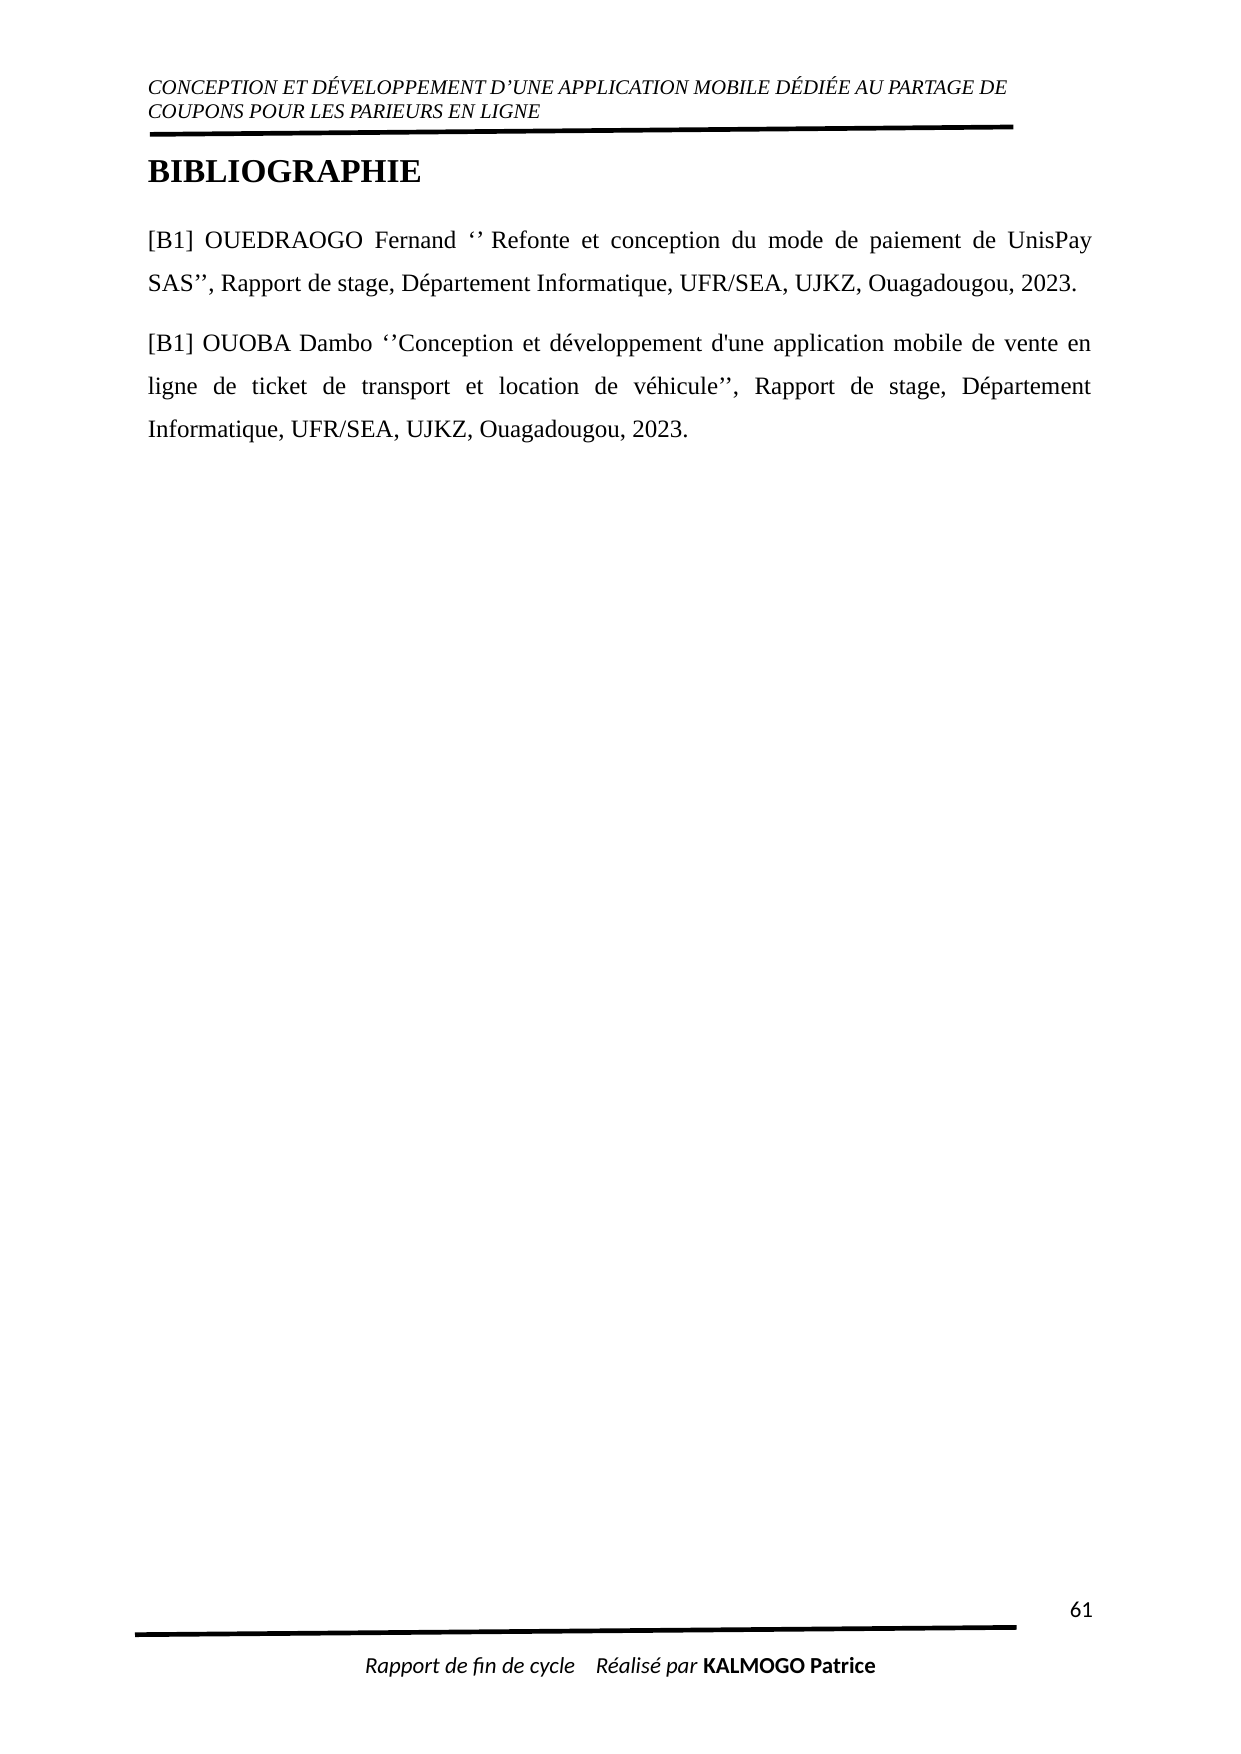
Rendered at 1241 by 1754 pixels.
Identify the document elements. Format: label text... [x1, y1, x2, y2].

subtitle BIBLIOGRAPHIE [148, 151, 1093, 189]
text [B1] OUEDRAOGO Fernand ‘’ Refonte et conception du mode de paiement de UnisPay SAS’’, Rapport de stage, Département Informatique, UFR/SEA, UJKZ, Ouagadougou, 2023. [148, 225, 1093, 297]
text [B1] OUOBA Dambo ‘’Conception et développement d'une application mobile de vente en ligne de ticket de transport et location de véhicule’’, Rapport de stage, Département Informatique, UFR/SEA, UJKZ, Ouagadougou, 2023. [148, 328, 1093, 443]
